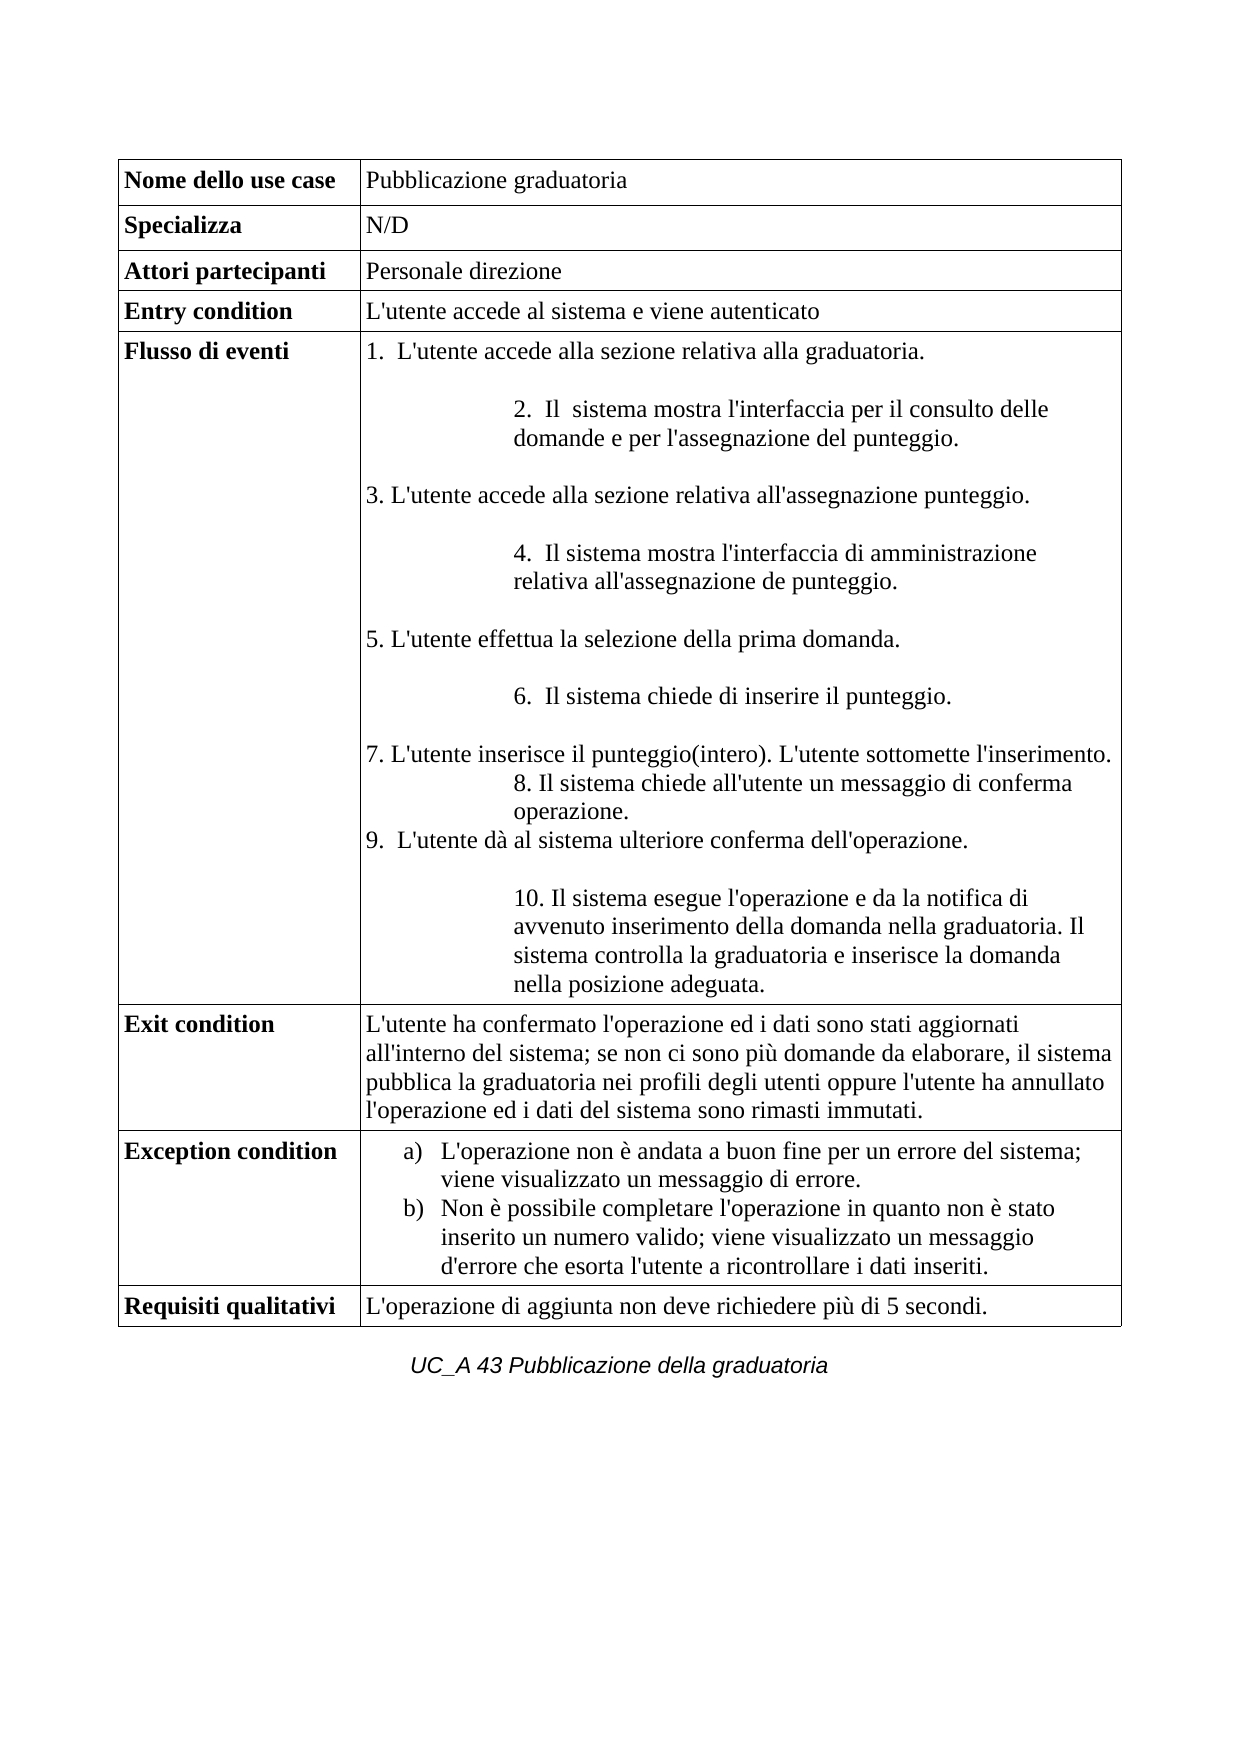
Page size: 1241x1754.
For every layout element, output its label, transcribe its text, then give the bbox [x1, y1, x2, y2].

table_cell Requisiti qualitativi [119, 1286, 360, 1326]
table_header Nome dello use case [119, 160, 360, 205]
table_cell L'utente accede al sistema e viene autenticato [361, 291, 1121, 331]
text UC_A 43 Pubblicazione della graduatoria [118, 1352, 1122, 1378]
table_cell L'operazione di aggiunta non deve richiedere più di 5 secondi. [361, 1286, 1121, 1326]
table_cell Attori partecipanti [119, 251, 360, 290]
table_cell Exit condition [119, 1005, 360, 1130]
table_cell L'operazione non è andata a buon fine per un errore del sistema; viene visualizzato un messaggio di errore. Non è possibile completare l'operazione in quanto non è stato inserito un numero valido; viene visualizzato un messaggio d'errore che esorta l'utente a ricontrollare i dati inseriti. [361, 1131, 1121, 1285]
table_header Pubblicazione graduatoria [361, 160, 1121, 205]
table_cell Entry condition [119, 291, 360, 331]
table_cell N/D [361, 206, 1121, 250]
table_cell L'utente ha confermato l'operazione ed i dati sono stati aggiornati all'interno del sistema; se non ci sono più domande da elaborare, il sistema pubblica la graduatoria nei profili degli utenti oppure l'utente ha annullato l'operazione ed i dati del sistema sono rimasti immutati. [361, 1005, 1121, 1130]
table_cell Specializza [119, 206, 360, 250]
table_cell Flusso di eventi [119, 332, 360, 1003]
table_cell L'utente accede alla sezione relativa alla graduatoria. Il sistema mostra l'interfaccia per il consulto delle domande e per l'assegnazione del punteggio. L'utente accede alla sezione relativa all'assegnazione punteggio. Il sistema mostra l'interfaccia di amministrazione relativa all'assegnazione de punteggio. L'utente effettua la selezione della prima domanda. Il sistema chiede di inserire il punteggio. L'utente inserisce il punteggio(intero). L'utente sottomette l'inserimento. Il sistema chiede all'utente un messaggio di conferma operazione. L'utente dà al sistema ulteriore conferma dell'operazione. Il sistema esegue l'operazione e da la notifica di avvenuto inserimento della domanda nella graduatoria. Il sistema controlla la graduatoria e inserisce la domanda nella posizione adeguata. [361, 332, 1121, 1003]
table_cell Exception condition [119, 1131, 360, 1285]
table_cell Personale direzione [361, 251, 1121, 290]
